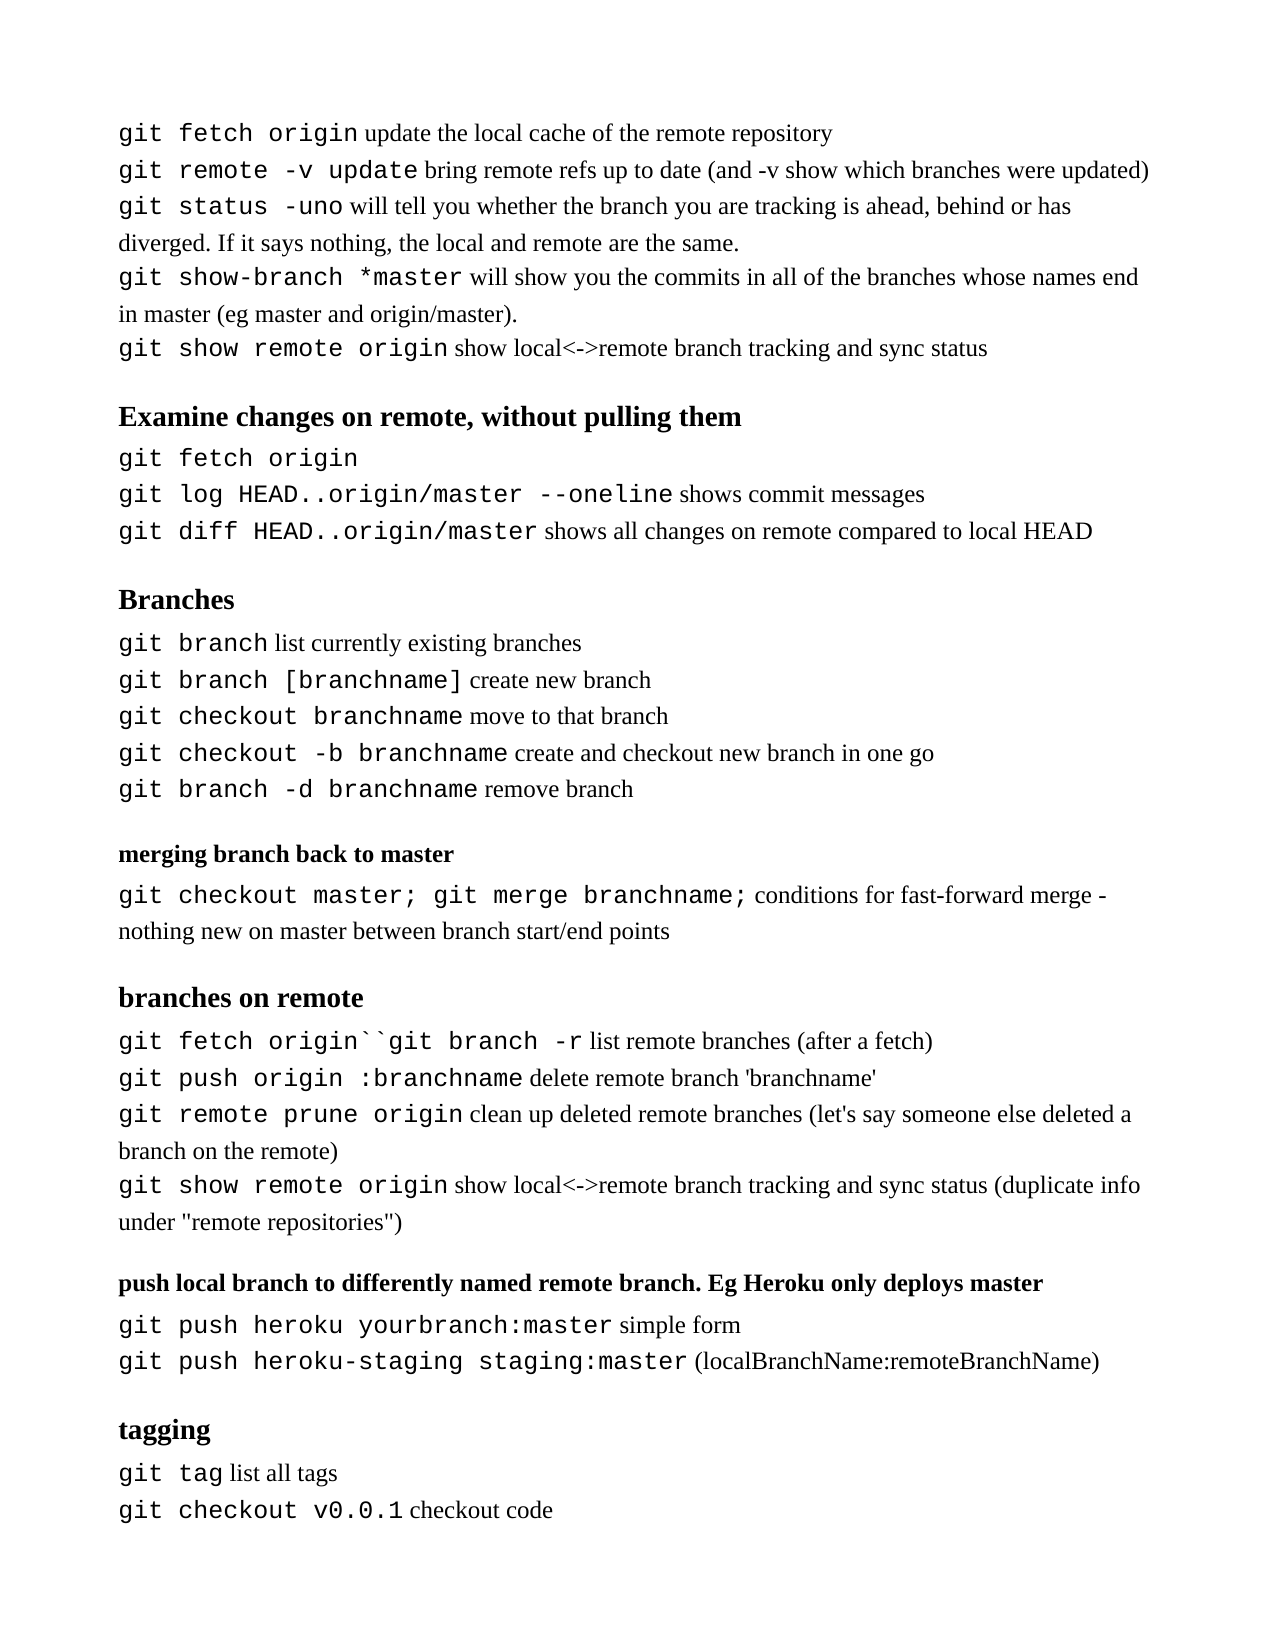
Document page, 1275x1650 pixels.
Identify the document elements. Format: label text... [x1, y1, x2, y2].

text git fetch origin``git branch -r list remote branches (after a fetch) git push origin :branchname delete remote branch 'branchname' git remote prune origin clean up deleted remote branches (let's say someone else deleted a branch on the remote) git show remote origin show local<->remote branch tracking and sync status (duplicate info under "remote repositories") [118, 1026, 1157, 1236]
text git checkout master; git merge branchname; conditions for fast-forward merge - nothing new on master between branch start/end points [118, 880, 1157, 945]
subtitle merging branch back to master [118, 839, 1157, 867]
text git push heroku yourbranch:master simple form git push heroku-staging staging:master (localBranchName:remoteBranchName) [118, 1310, 1157, 1377]
subtitle Examine changes on remote, without pulling them [118, 399, 1157, 433]
subtitle push local branch to differently named remote branch. Eg Heroku only deploys master [118, 1268, 1157, 1297]
text git tag list all tags git checkout v0.0.1 checkout code [118, 1458, 1157, 1526]
text git fetch origin git log HEAD..origin/master --oneline shows commit messages git diff HEAD..origin/master shows all changes on remote compared to local HEAD [118, 446, 1157, 547]
subtitle branches on remote [118, 980, 1157, 1014]
text git fetch origin update the local cache of the remote repository git remote -v update bring remote refs up to date (and -v show which branches were updated) git status -uno will tell you whether the branch you are tracking is ahead, behind or has diverged. If it says nothing, the local and remote are the same. git show-branch *master will show you the commits in all of the branches whose names end in master (eg master and origin/master). git show remote origin show local<->remote branch tracking and sync status [118, 118, 1157, 364]
subtitle tagging [118, 1412, 1157, 1446]
subtitle Branches [118, 582, 1157, 616]
text git branch list currently existing branches git branch [branchname] create new branch git checkout branchname move to that branch git checkout -b branchname create and checkout new branch in one go git branch -d branchname remove branch [118, 628, 1157, 805]
